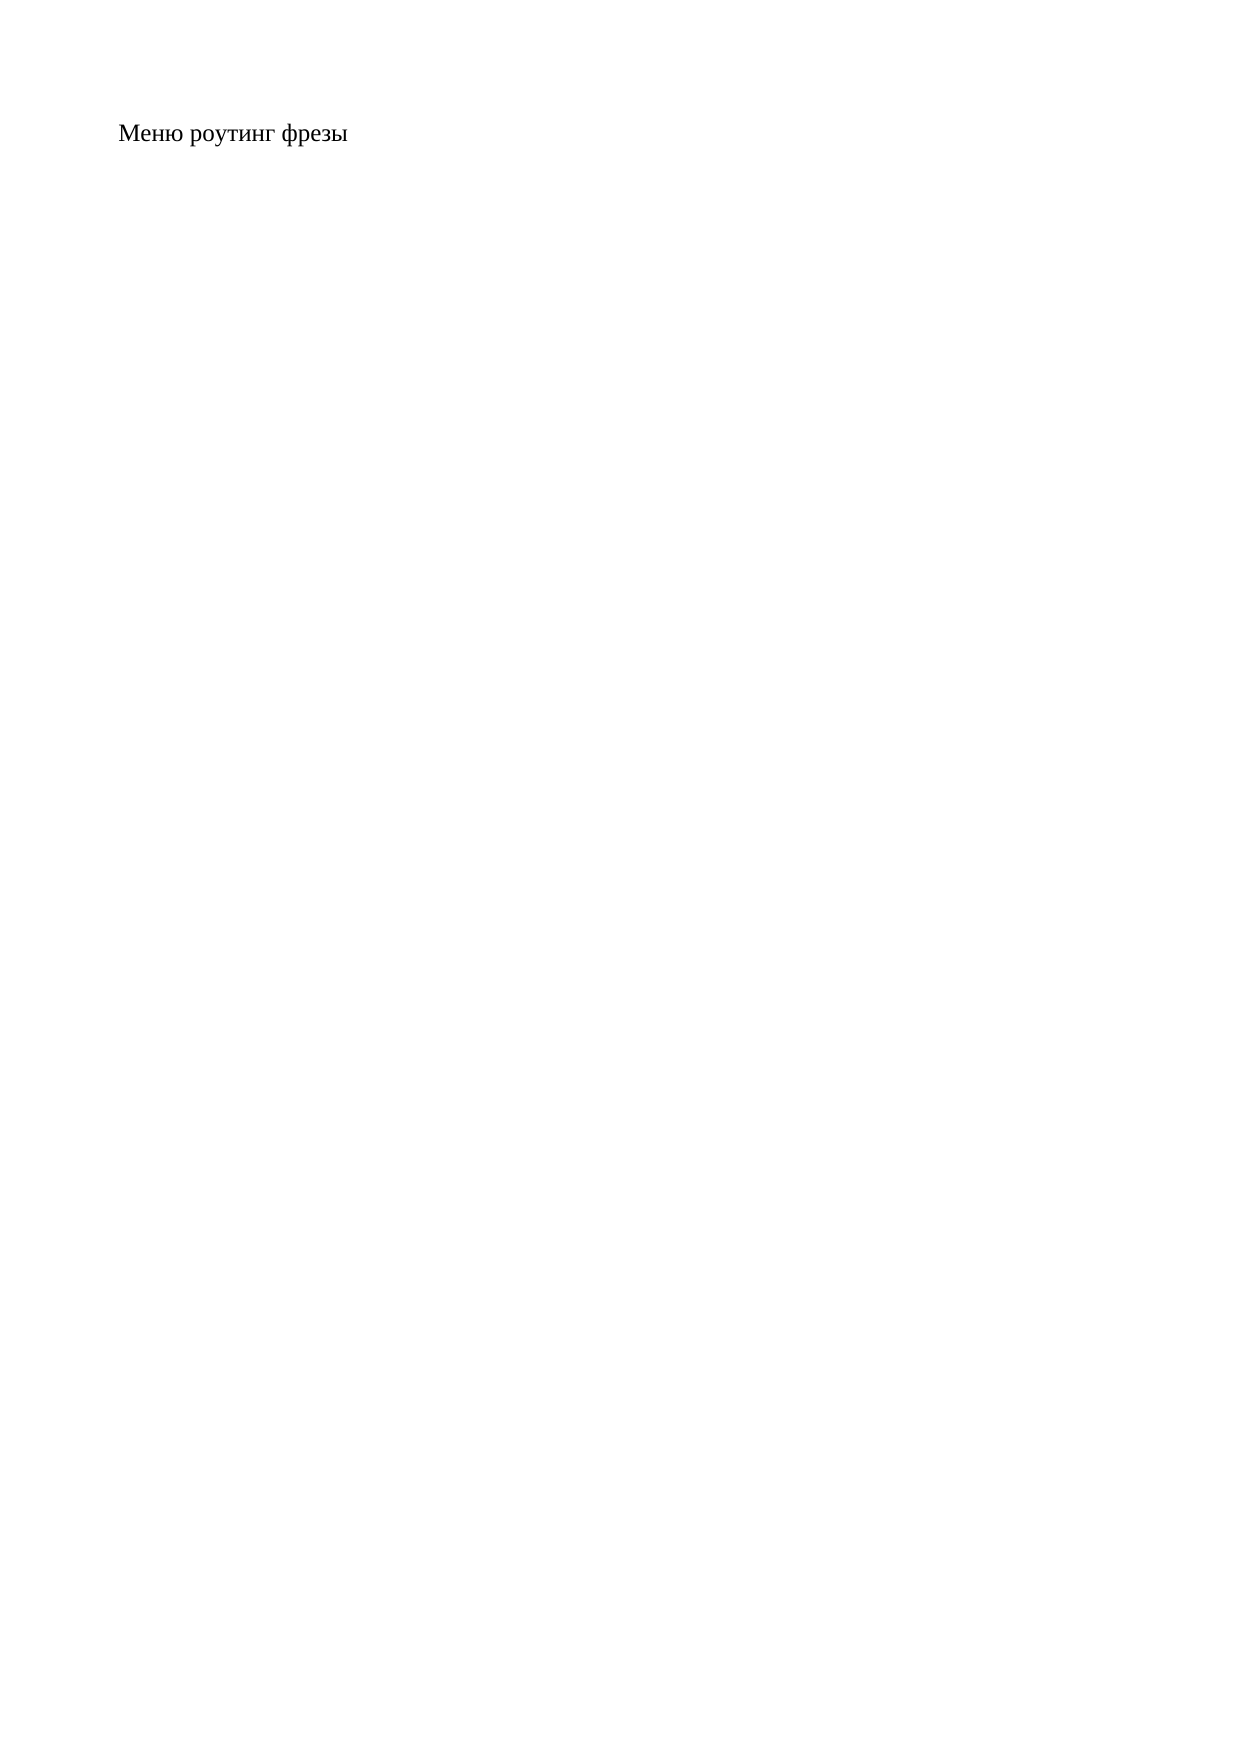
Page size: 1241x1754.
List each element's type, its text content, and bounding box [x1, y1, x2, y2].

text Меню роутинг фрезы [118, 118, 1122, 147]
